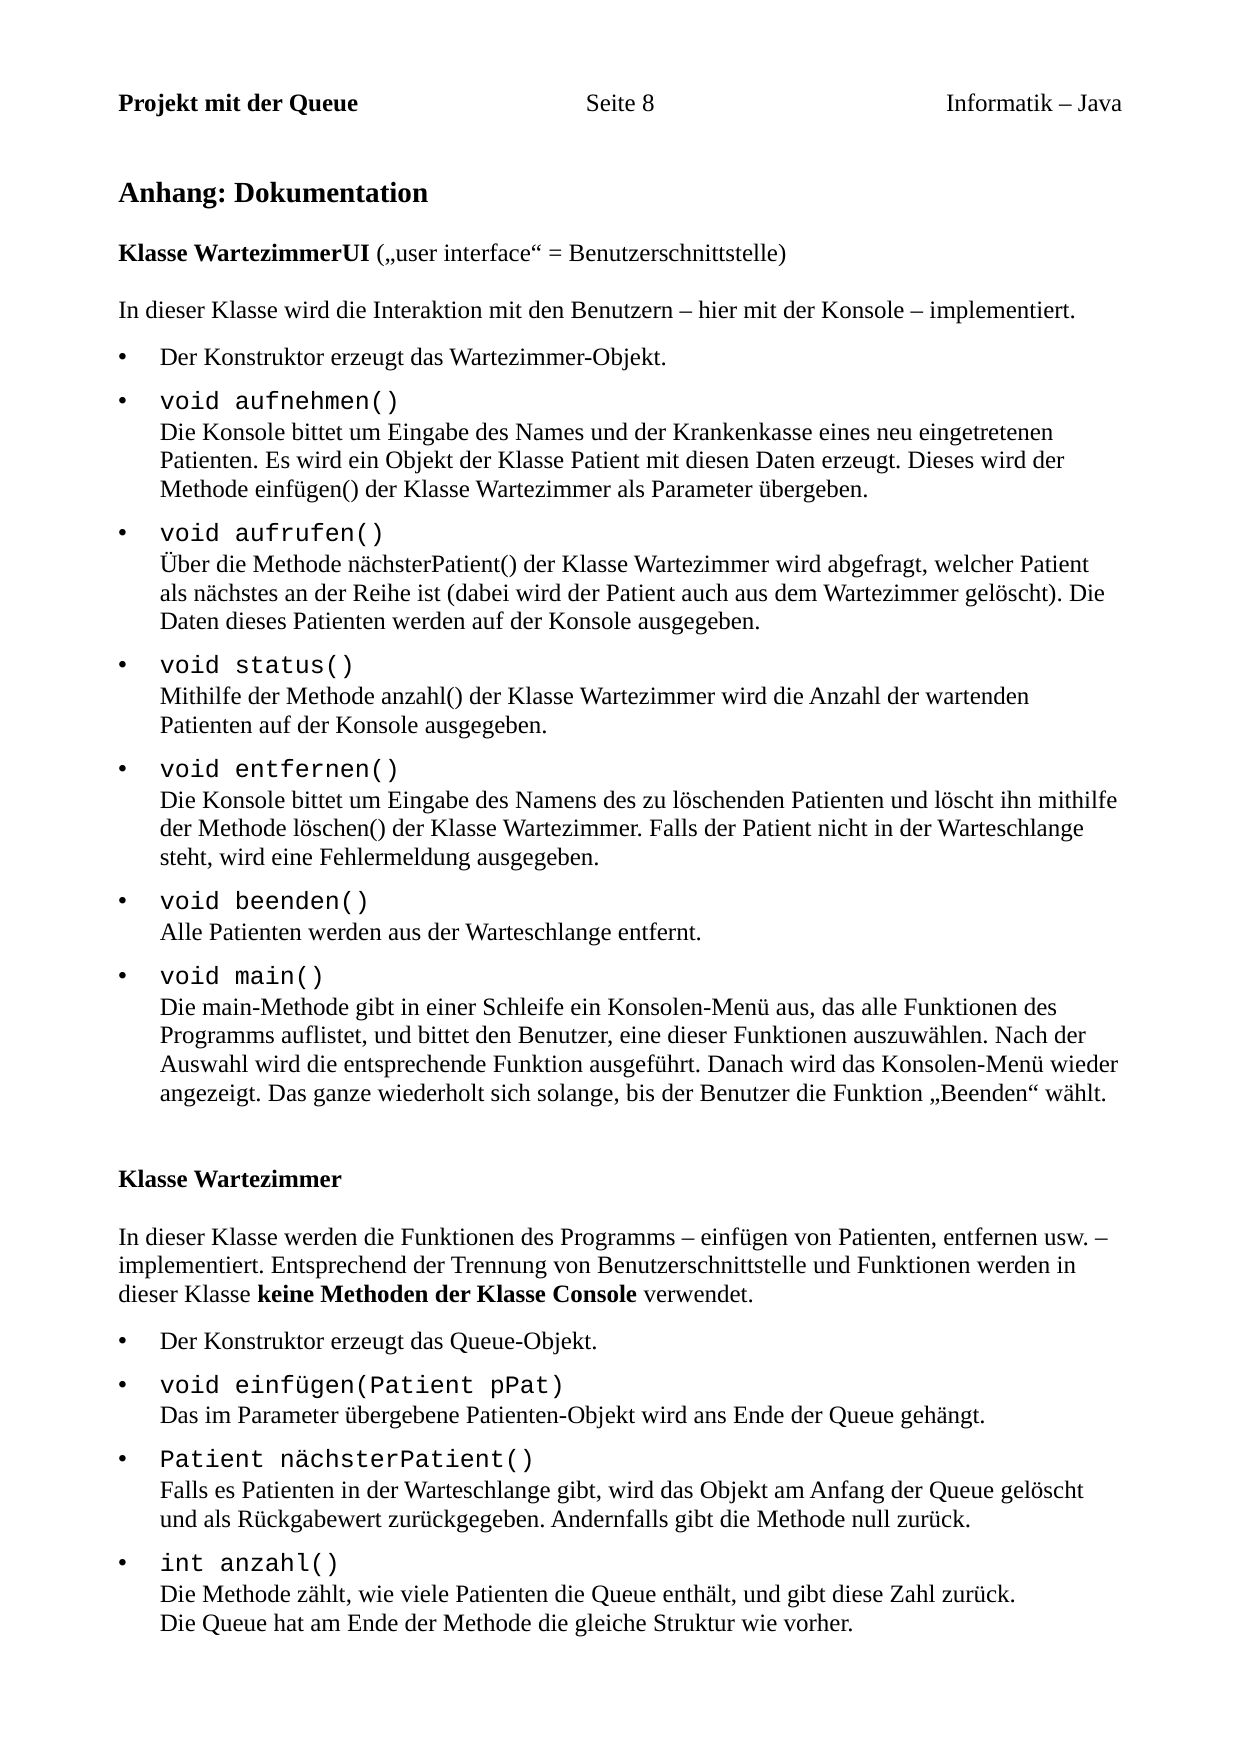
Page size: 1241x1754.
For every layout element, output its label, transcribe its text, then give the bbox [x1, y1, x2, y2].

text In dieser Klasse werden die Funktionen des Programms – einfügen von Patienten, entfernen usw. – implementiert. Entsprechend der Trennung von Benutzerschnittstelle und Funktionen werden in dieser Klasse keine Methoden der Klasse Console verwendet. [118, 1222, 1122, 1308]
list void aufrufen() Über die Methode nächsterPatient() der Klasse Wartezimmer wird abgefragt, welcher Patient als nächstes an der Reihe ist (dabei wird der Patient auch aus dem Wartezimmer gelöscht). Die Daten dieses Patienten werden auf der Konsole ausgegeben. [118, 521, 1122, 635]
list int anzahl() Die Methode zählt, wie viele Patienten die Queue enthält, und gibt diese Zahl zurück. Die Queue hat am Ende der Methode die gleiche Struktur wie vorher. [118, 1551, 1122, 1636]
text Anhang: Dokumentation [118, 176, 1122, 209]
list void beenden() Alle Patienten werden aus der Warteschlange entfernt. [118, 889, 1122, 946]
text In dieser Klasse wird die Interaktion mit den Benutzern – hier mit der Konsole – implementiert. [118, 295, 1122, 324]
list void status() Mithilfe der Methode anzahl() der Klasse Wartezimmer wird die Anzahl der wartenden Patienten auf der Konsole ausgegeben. [118, 653, 1122, 739]
list void aufnehmen() Die Konsole bittet um Eingabe des Names und der Krankenkasse eines neu eingetretenen Patienten. Es wird ein Objekt der Klasse Patient mit diesen Daten erzeugt. Dieses wird der Methode einfügen() der Klasse Wartezimmer als Parameter übergeben. [118, 388, 1122, 503]
list Patient nächsterPatient() Falls es Patienten in der Warteschlange gibt, wird das Objekt am Anfang der Queue gelöscht und als Rückgabewert zurückgegeben. Andernfalls gibt die Methode null zurück. [118, 1447, 1122, 1533]
list void main() Die main-Methode gibt in einer Schleife ein Konsolen-Menü aus, das alle Funktionen des Programms auflistet, und bittet den Benutzer, eine dieser Funktionen auszuwählen. Nach der Auswahl wird die entsprechende Funktion ausgeführt. Danach wird das Konsolen-Menü wieder angezeigt. Das ganze wiederholt sich solange, bis der Benutzer die Funktion „Beenden“ wählt. [118, 963, 1122, 1107]
list void einfügen(Patient pPat) Das im Parameter übergebene Patienten-Objekt wird ans Ende der Queue gehängt. [118, 1372, 1122, 1429]
text Klasse Wartezimmer [118, 1164, 1122, 1193]
text Klasse WartezimmerUI („user interface“ = Benutzerschnittstelle) [118, 238, 1122, 267]
list Der Konstruktor erzeugt das Wartezimmer-Objekt. [118, 342, 1122, 371]
list void entfernen() Die Konsole bittet um Eingabe des Namens des zu löschenden Patienten und löscht ihn mithilfe der Methode löschen() der Klasse Wartezimmer. Falls der Patient nicht in der Warteschlange steht, wird eine Fehlermeldung ausgegeben. [118, 756, 1122, 871]
list Der Konstruktor erzeugt das Queue-Objekt. [118, 1326, 1122, 1354]
